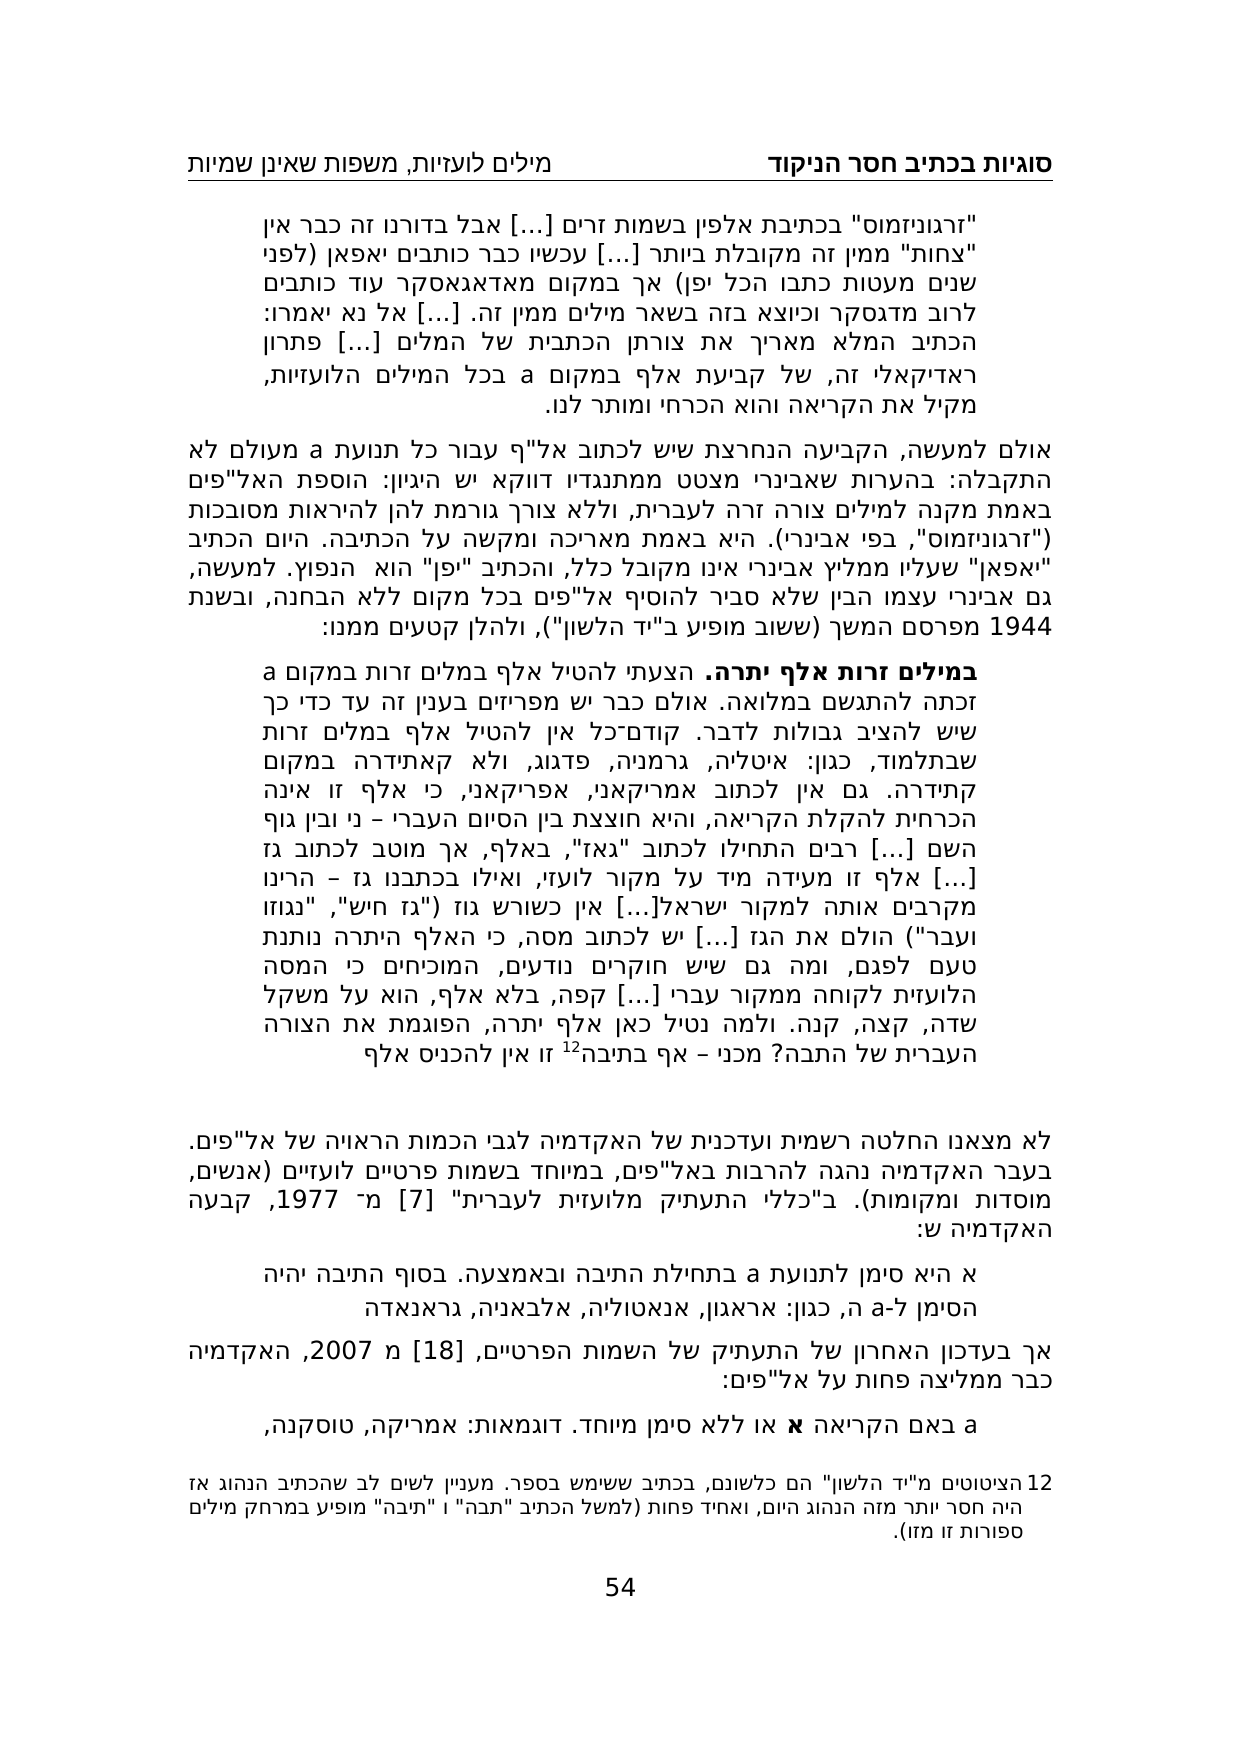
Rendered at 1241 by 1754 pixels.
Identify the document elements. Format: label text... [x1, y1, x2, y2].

text אולם למעשה, הקביעה הנחרצת שיש לכתוב אל"ף עבור כל תנועת a מעולם לא התקבלה: בהערות שאבינרי מצטט ממתנגדיו דווקא יש היגיון: הוספת האל"פים באמת מקנה למילים צורה זרה לעברית, וללא צורך גורמת להן להיראות מסובכות ("זרגוניזמוס", בפי אבינרי). היא באמת מאריכה ומקשה על הכתיבה. היום הכתיב "יאפאן" שעליו ממליץ אבינרי אינו מקובל כלל, והכתיב "יפן" הוא הנפוץ. למעשה, גם אבינרי עצמו הבין שלא סביר להוסיף אל"פים בכל מקום ללא הבחנה, ובשנת 1944 מפרסם המשך (ששוב מופיע ב"יד הלשון"), ולהלן קטעים ממנו: [187, 432, 1053, 641]
text לא מצאנו החלטה רשמית ועדכנית של האקדמיה לגבי הכמות הראויה של אל"פים. בעבר האקדמיה נהגה להרבות באל"פים, במיוחד בשמות פרטיים לועזיים (אנשים, מוסדות ומקומות). ב"כללי התעתיק מלועזית לעברית" [7] מ־ 1977, קבעה האקדמיה ש: [187, 1127, 1053, 1244]
text אך בעדכון האחרון של התעתיק של השמות הפרטיים, [18] מ 2007, האקדמיה כבר ממליצה פחות על אל"פים: [187, 1336, 1053, 1394]
text א היא סימן לתנועת a בתחילת התיבה ובאמצעה. בסוף התיבה יהיה הסימן ל-a ה, כגון: אראגון, אנאטוליה, אלבאניה, גראנאדה [262, 1256, 978, 1324]
text a באם הקריאה א או ללא סימן מיוחד. דוגמאות: אמריקה, טוסקנה, [262, 1407, 978, 1441]
text במילים זרות אלף יתרה. הצעתי להטיל אלף במלים זרות במקום a זכתה להתגשם במלואה. אולם כבר יש מפריזים בענין זה עד כדי כך שיש להציב גבולות לדבר. קודם־כל אין להטיל אלף במלים זרות שבתלמוד, כגון: איטליה, גרמניה, פדגוג, ולא קאתידרה במקום קתידרה. גם אין לכתוב אמריקאני, אפריקאני, כי אלף זו אינה הכרחית להקלת הקריאה, והיא חוצצת בין הסיום העברי – ני ובין גוף השם [...] רבים התחילו לכתוב "גאז", באלף, אך מוטב לכתוב גז [...] אלף זו מעידה מיד על מקור לועזי, ואילו בכתבנו גז – הרינו מקרבים אותה למקור ישראל[...] אין כשורש גוז ("גז חיש", "נגוזו ועבר") הולם את הגז [...] יש לכתוב מסה, כי האלף היתרה נותנת טעם לפגם, ומה גם שיש חוקרים נודעים, המוכיחים כי המסה הלועזית לקוחה ממקור עברי [...] קפה, בלא אלף, הוא על משקל שדה, קצה, קנה. ולמה נטיל כאן אלף יתרה, הפוגמת את הצורה העברית של התבה? מכני – אף בתיבה זו אין להכניס אלף [262, 654, 978, 1068]
text "זרגוניזמוס" בכתיבת אלפין בשמות זרים [...] אבל בדורנו זה כבר אין "צחות" ממין זה מקובלת ביותר [...] עכשיו כבר כותבים יאפאן (לפני שנים מעטות כתבו הכל יפן) אך במקום מאדאגאסקר עוד כותבים לרוב מדגסקר וכיוצא בזה בשאר מילים ממין זה. [...] אל נא יאמרו: הכתיב המלא מאריך את צורתן הכתבית של המלים [...] פתרון ראדיקאלי זה, של קביעת אלף במקום a בכל המילים הלועזיות, מקיל את הקריאה והוא הכרחי ומותר לנו. [262, 210, 978, 419]
text הציטוטים מ"יד הלשון" הם כלשונם, בכתיב ששימש בספר. מעניין לשים לב שהכתיב הנהוג אז היה חסר יותר מזה הנהוג היום, ואחיד פחות (למשל הכתיב "תבה" ו "תיבה" מופיע במרחק מילים ספורות זו מזו). [187, 1471, 1053, 1543]
